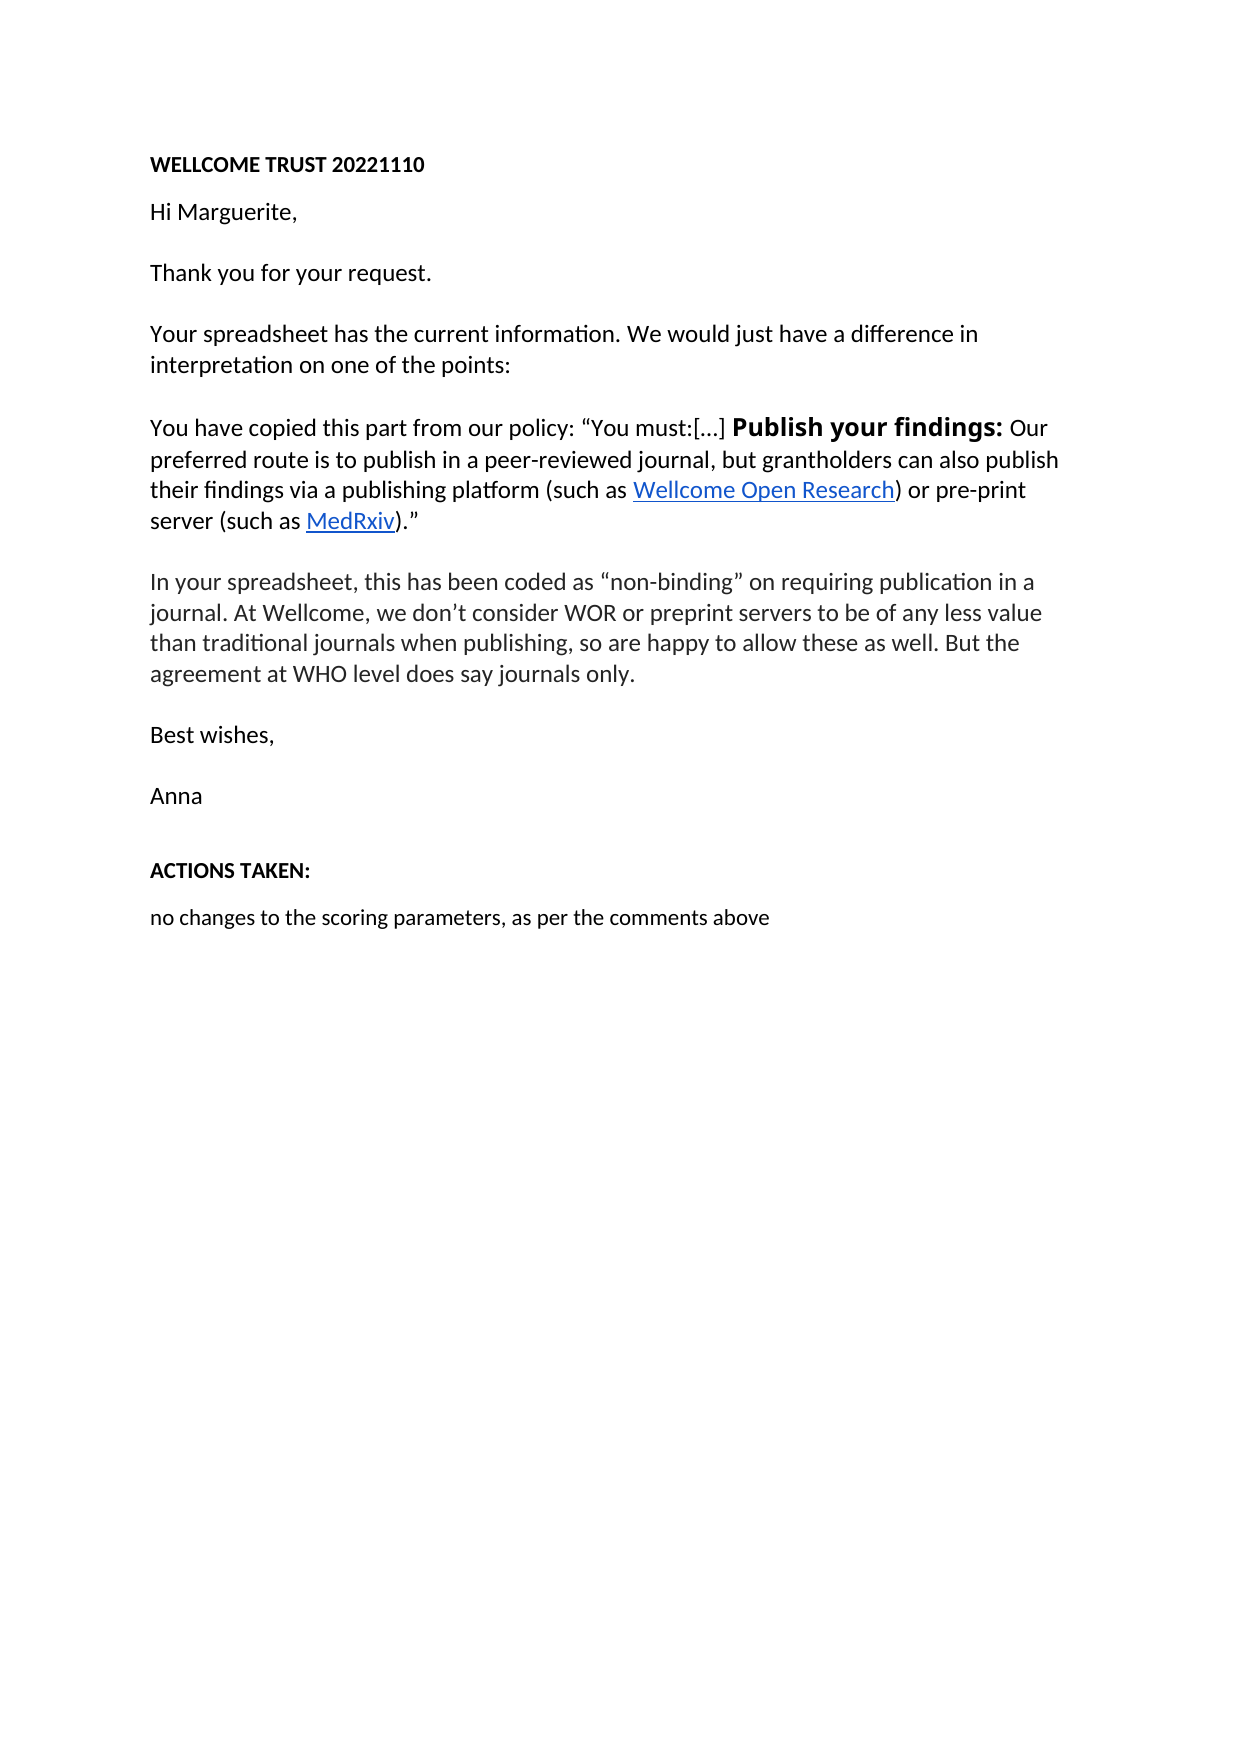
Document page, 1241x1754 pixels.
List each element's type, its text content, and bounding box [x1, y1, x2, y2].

text Thank you for your request. [150, 257, 1090, 288]
text Anna [150, 780, 1090, 810]
text Hi Marguerite, [150, 196, 1090, 227]
text no changes to the scoring parameters, as per the comments above [150, 903, 1090, 931]
text You have copied this part from our policy: “You must:[…] Publish your findings: Our preferred route is to publish in a peer-reviewed journal, but grantholders can also publish their findings via a publishing platform (such as Wellcome Open Research) or pre-print server (such as MedRxiv).” [150, 410, 1090, 536]
text In your spreadsheet, this has been coded as “non-binding” on requiring publication in a journal. At Wellcome, we don’t consider WOR or preprint servers to be of any less value than traditional journals when publishing, so are happy to allow these as well. But the agreement at WHO level does say journals only. [150, 566, 1090, 688]
text Best wishes, [150, 719, 1090, 749]
text Your spreadsheet has the current information. We would just have a difference in interpretation on one of the points: [150, 318, 1090, 379]
text ACTIONS TAKEN: [150, 857, 1090, 885]
text WELLCOME TRUST 20221110 [150, 150, 1090, 178]
